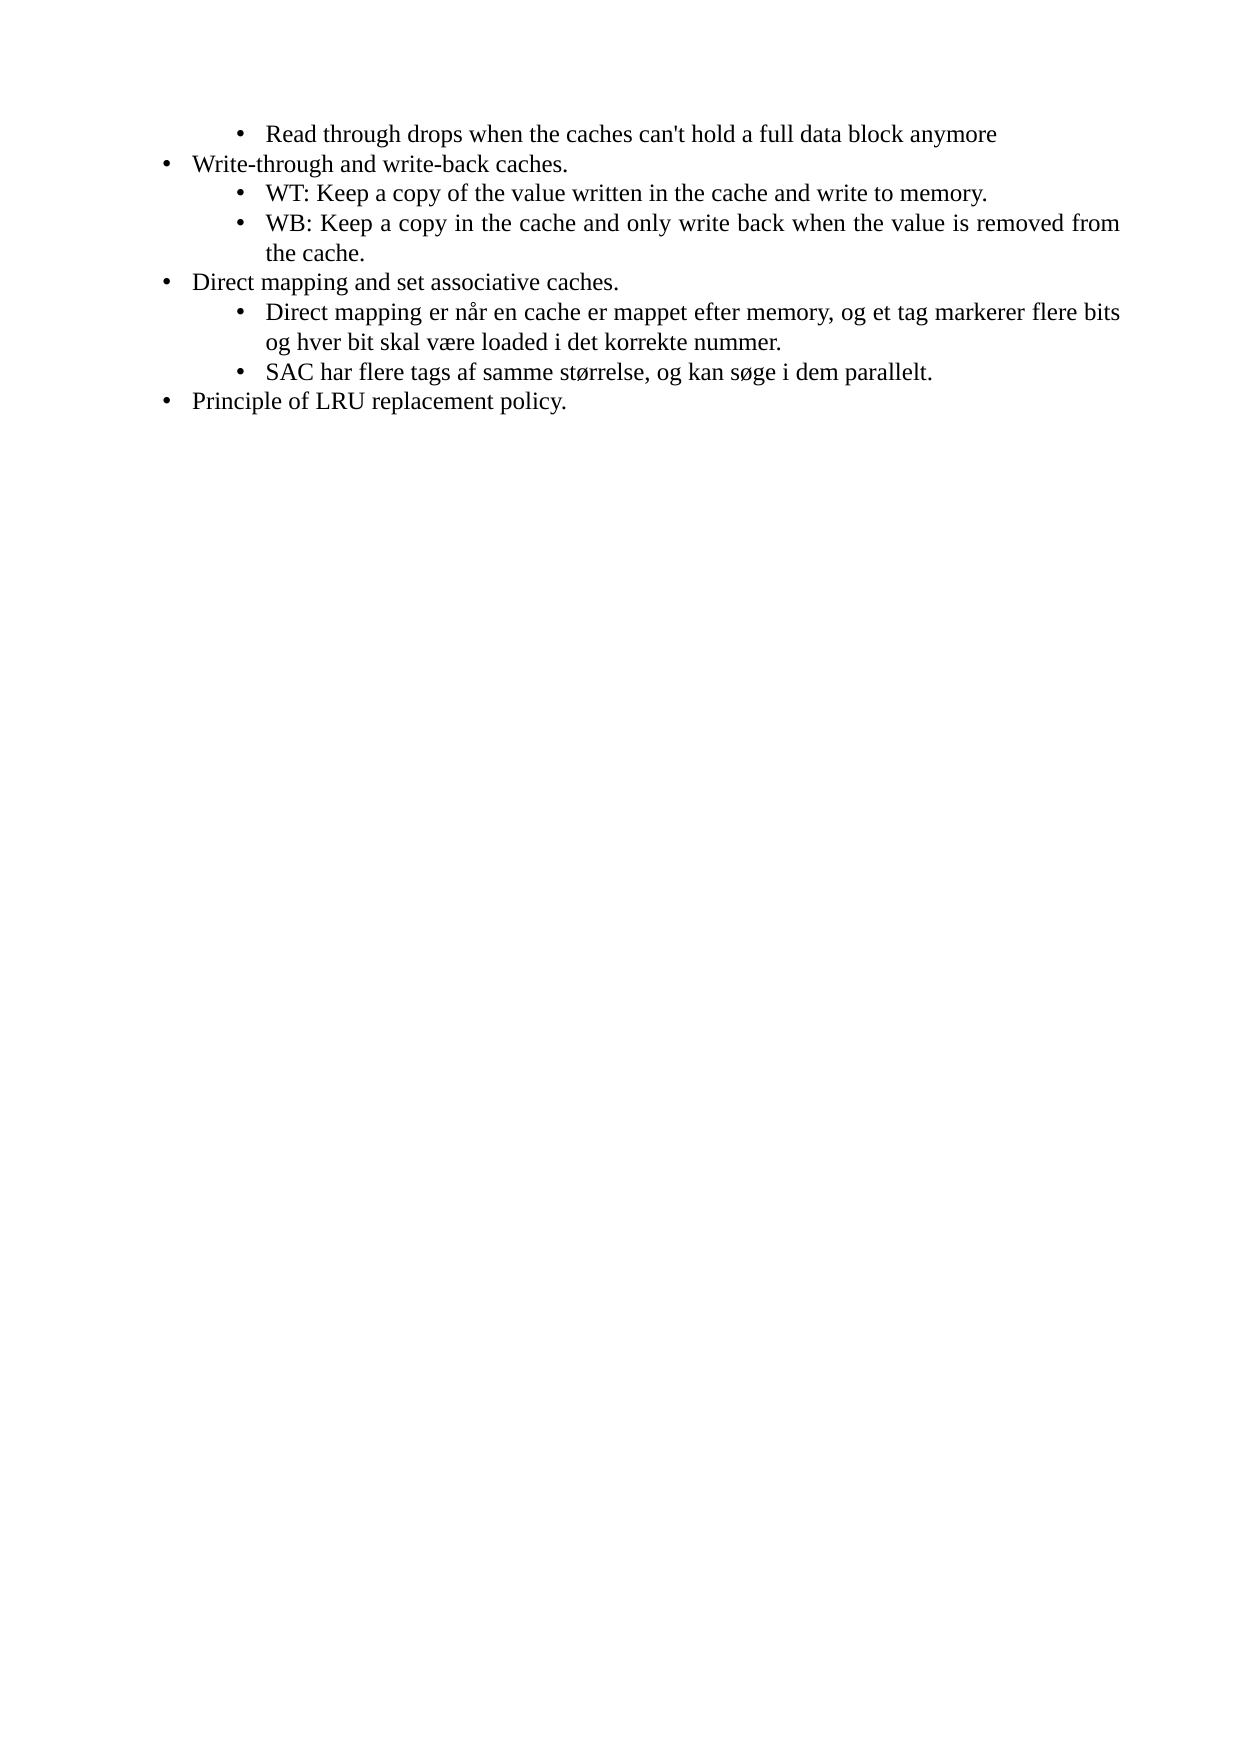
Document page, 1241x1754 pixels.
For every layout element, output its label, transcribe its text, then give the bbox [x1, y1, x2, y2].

list WB: Keep a copy in the cache and only write back when the value is removed from the cache. [236, 207, 1122, 267]
list Read through drops when the caches can't hold a full data block anymore [236, 118, 1122, 148]
list Direct mapping er når en cache er mappet efter memory, og et tag markerer flere bits og hver bit skal være loaded i det korrekte nummer. [236, 296, 1122, 356]
list Principle of LRU replacement policy. [162, 385, 1122, 415]
list Direct mapping and set associative caches. [162, 267, 1122, 296]
list SAC har flere tags af samme størrelse, og kan søge i dem parallelt. [236, 356, 1122, 385]
list Write-through and write-back caches. [162, 148, 1122, 177]
list WT: Keep a copy of the value written in the cache and write to memory. [236, 177, 1122, 207]
